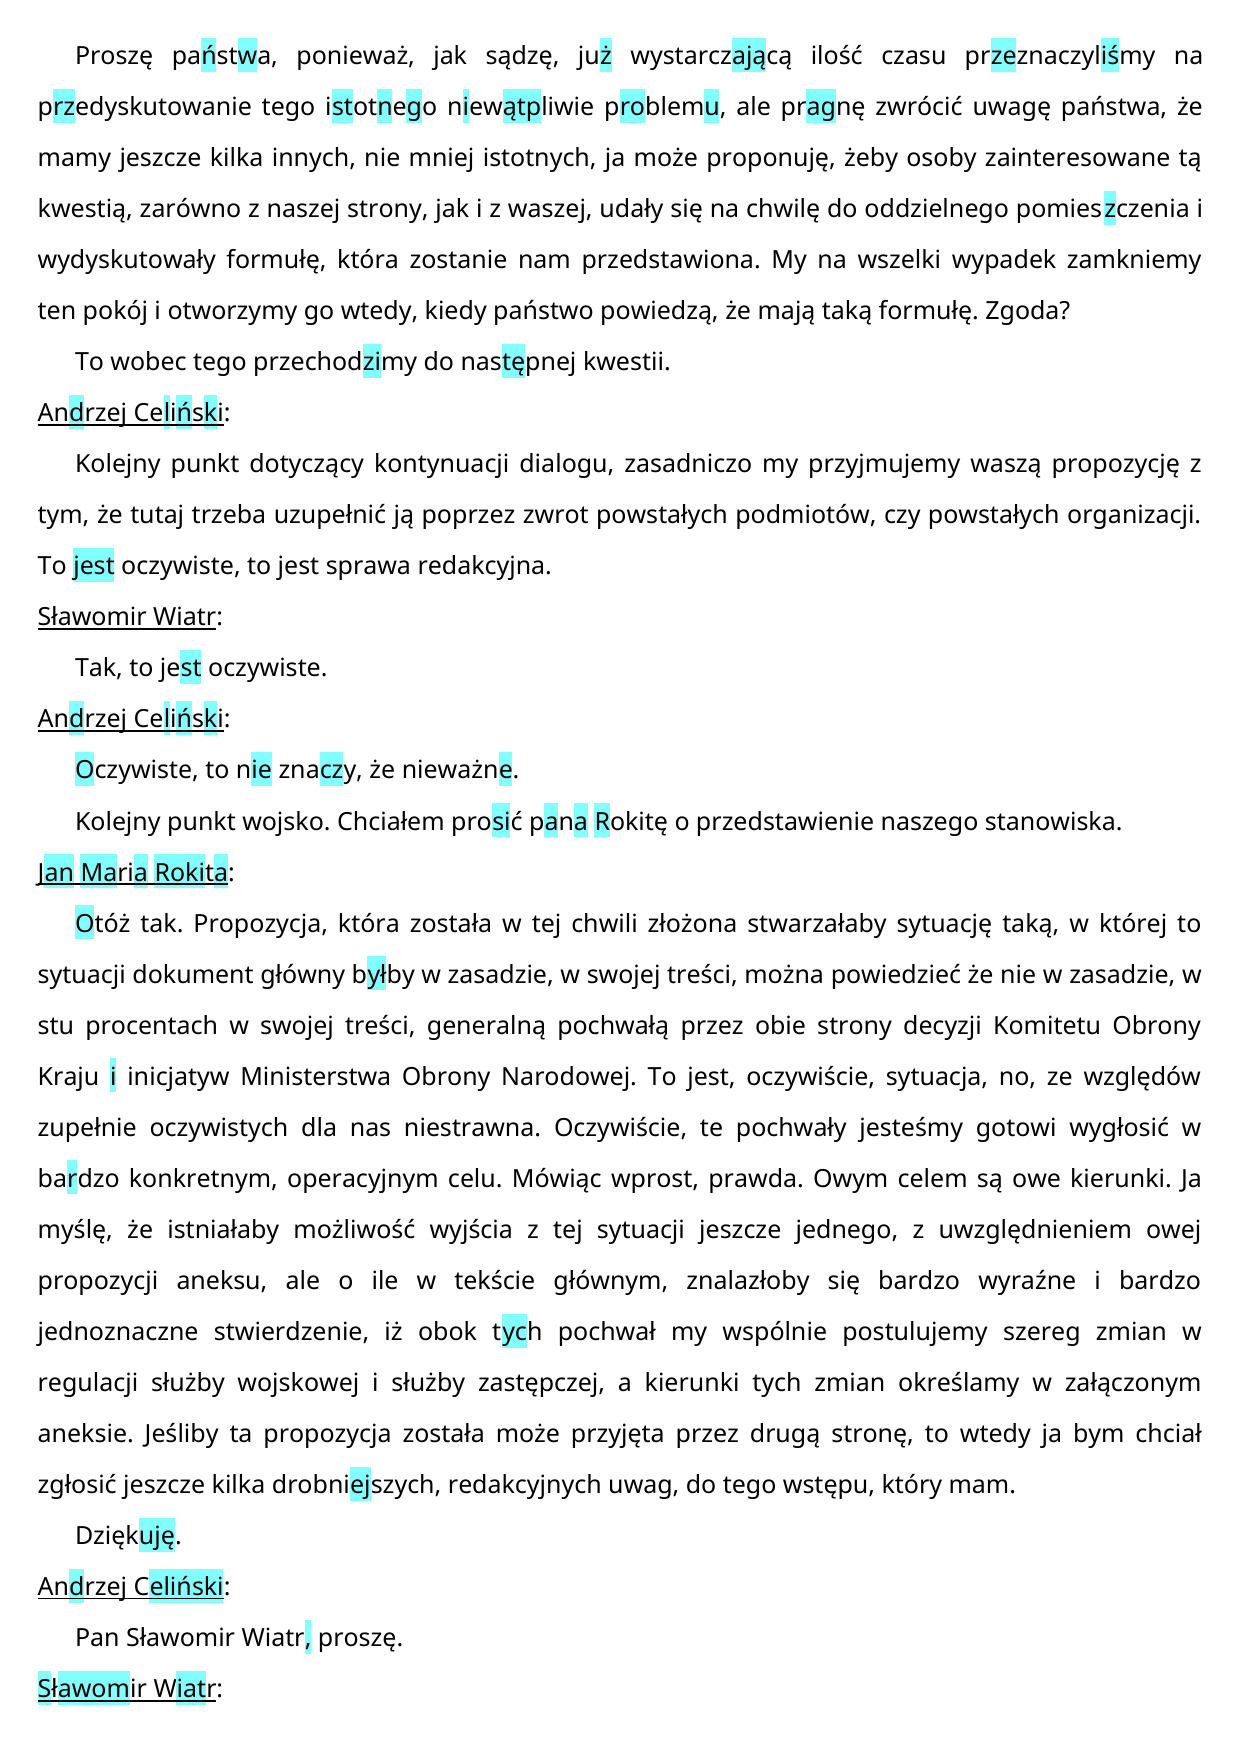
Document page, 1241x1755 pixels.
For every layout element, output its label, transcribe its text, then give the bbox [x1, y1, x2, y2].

text Tak, to jest oczywiste. [37, 650, 1203, 684]
text Kolejny punkt wojsko. Chciałem prosić pana Rokitę o przedstawienie naszego stanowiska. [37, 803, 1203, 837]
text Sławomir Wiatr: [37, 1671, 1203, 1705]
text To wobec tego przechodzimy do następnej kwestii. [37, 344, 1203, 378]
text Jan Maria Rokita: [37, 854, 1203, 888]
text Kolejny punkt dotyczący kontynuacji dialogu, zasadniczo my przyjmujemy waszą propozycję z tym, że tutaj trzeba uzupełnić ją poprzez zwrot powstałych podmiotów, czy powstałych organizacji. To jest oczywiste, to jest sprawa redakcyjna. [37, 446, 1203, 582]
text Pan Sławomir Wiatr, proszę. [37, 1620, 1203, 1654]
text Proszę państwa, ponieważ, jak sądzę, już wystarczającą ilość czasu przeznaczyliśmy na przedyskutowanie tego istotnego niewątpliwie problemu, ale pragnę zwrócić uwagę państwa, że mamy jeszcze kilka innych, nie mniej istotnych, ja może proponuję, żeby osoby zainteresowane tą kwestią, zarówno z naszej strony, jak i z waszej, udały się na chwilę do oddzielnego pomieszczenia i wydyskutowały formułę, która zostanie nam przedstawiona. My na wszelki wypadek zamkniemy ten pokój i otworzymy go wtedy, kiedy państwo powiedzą, że mają taką formułę. Zgoda? [37, 37, 1203, 327]
text Dziękuję. [37, 1518, 1203, 1552]
text Andrzej Celiński: [37, 395, 1203, 429]
text Otóż tak. Propozycja, która została w tej chwili złożona stwarzałaby sytuację taką, w której to sytuacji dokument główny byłby w zasadzie, w swojej treści, można powiedzieć że nie w zasadzie, w stu procentach w swojej treści, generalną pochwałą przez obie strony decyzji Komitetu Obrony Kraju i inicjatyw Ministerstwa Obrony Narodowej. To jest, oczywiście, sytuacja, no, ze względów zupełnie oczywistych dla nas niestrawna. Oczywiście, te pochwały jesteśmy gotowi wygłosić w bardzo konkretnym, operacyjnym celu. Mówiąc wprost, prawda. Owym celem są owe kierunki. Ja myślę, że istniałaby możliwość wyjścia z tej sytuacji jeszcze jednego, z uwzględnieniem owej propozycji aneksu, ale o ile w tekście głównym, znalazłoby się bardzo wyraźne i bardzo jednoznaczne stwierdzenie, iż obok tych pochwał my wspólnie postulujemy szereg zmian w regulacji służby wojskowej i służby zastępczej, a kierunki tych zmian określamy w załączonym aneksie. Jeśliby ta propozycja została może przyjęta przez drugą stronę, to wtedy ja bym chciał zgłosić jeszcze kilka drobniejszych, redakcyjnych uwag, do tego wstępu, który mam. [37, 905, 1203, 1501]
text Andrzej Celiński: [37, 1569, 1203, 1603]
text Andrzej Celiński: [37, 701, 1203, 735]
text Sławomir Wiatr: [37, 599, 1203, 633]
text Oczywiste, to nie znaczy, że nieważne. [37, 752, 1203, 786]
